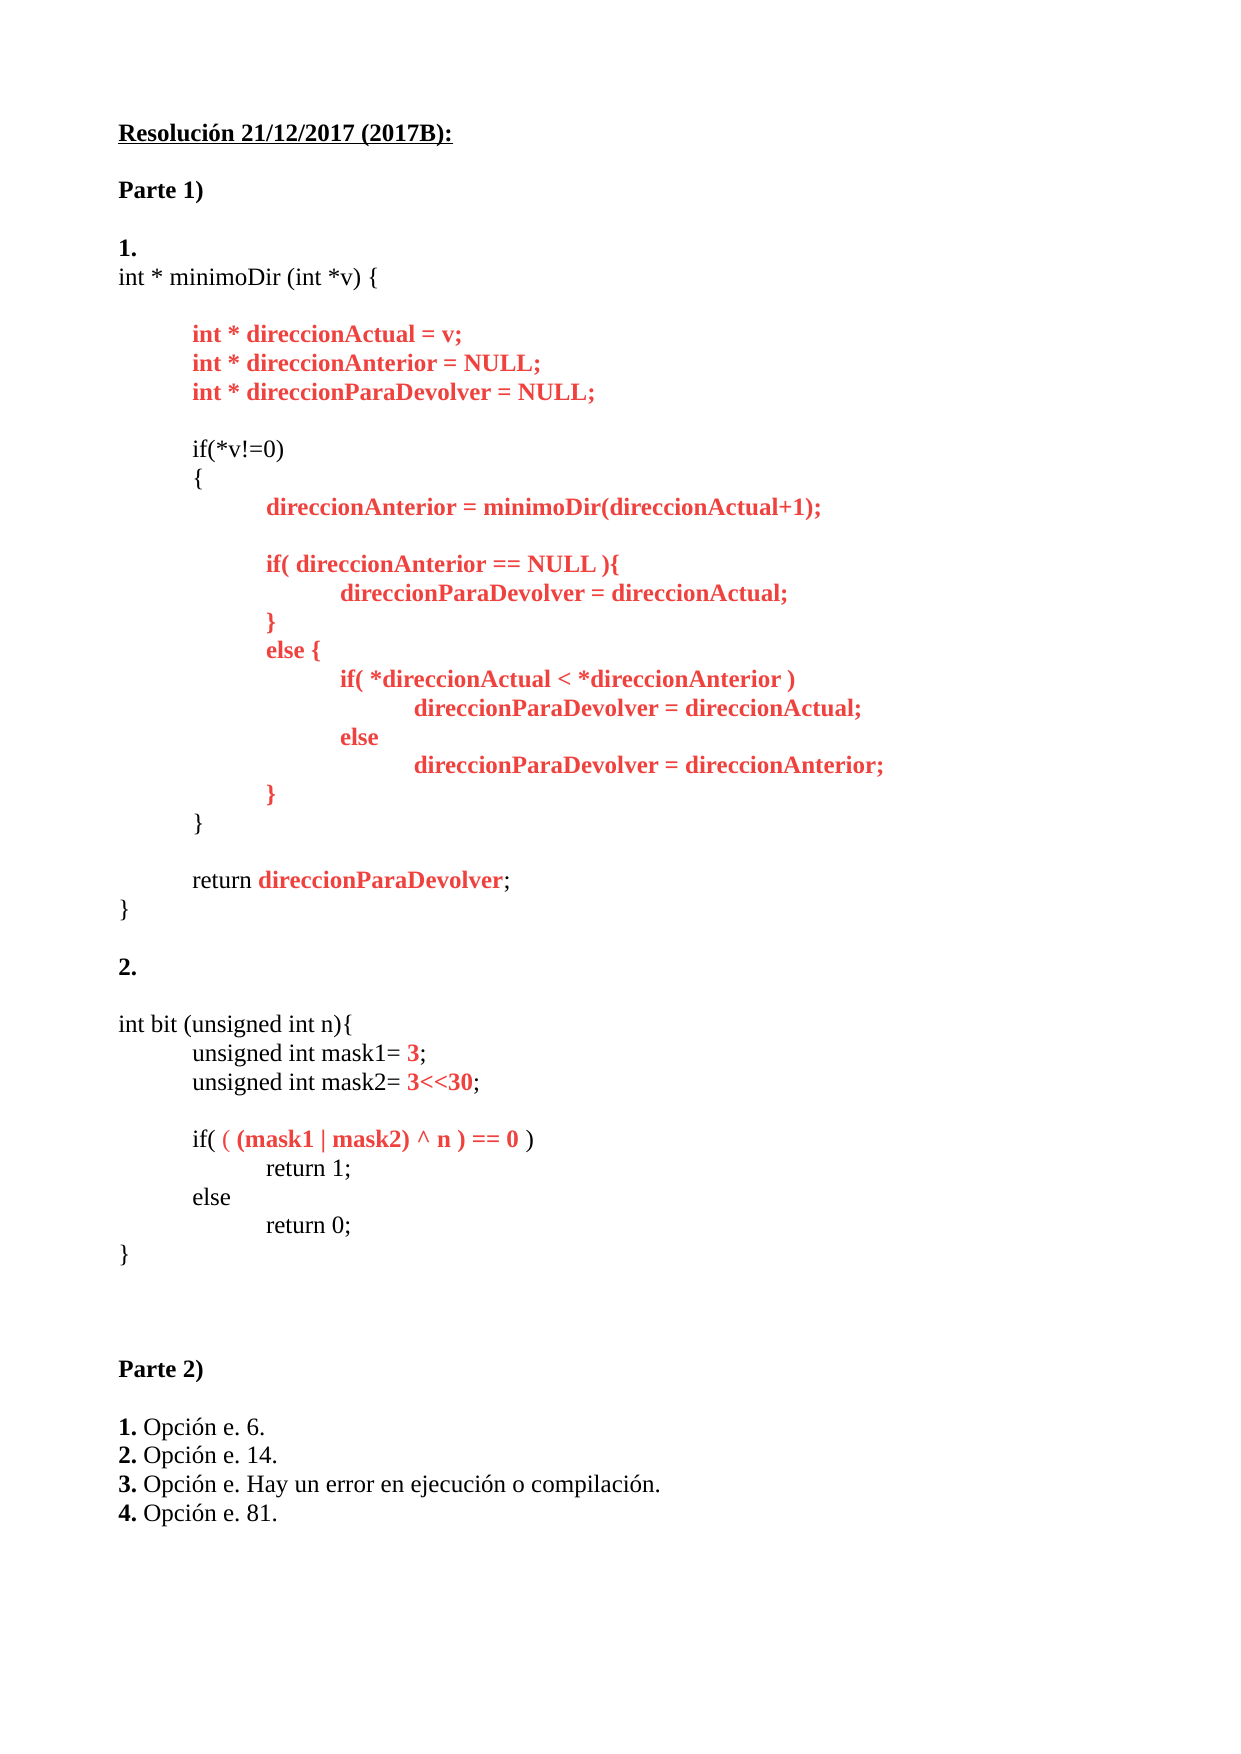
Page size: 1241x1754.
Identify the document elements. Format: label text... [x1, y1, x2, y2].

text 3. Opción e. Hay un error en ejecución o compilación. [118, 1469, 1122, 1498]
text int * direccionParaDevolver = NULL; [118, 377, 1122, 406]
text 4. Opción e. 81. [118, 1498, 1122, 1527]
text return direccionParaDevolver; [118, 866, 1122, 894]
text } [118, 894, 1122, 923]
text direccionParaDevolver = direccionAnterior; [118, 751, 1122, 779]
text Parte 1) [118, 176, 1122, 204]
text Resolución 21/12/2017 (2017B): [118, 118, 1122, 147]
text { [118, 463, 1122, 492]
text direccionAnterior = minimoDir(direccionActual+1); [118, 492, 1122, 521]
text if( ( (mask1 | mask2) ^ n ) == 0 ) [118, 1124, 1122, 1153]
text else [118, 1182, 1122, 1211]
text if( direccionAnterior == NULL ){ [118, 549, 1122, 578]
text } [118, 808, 1122, 837]
text else { [118, 636, 1122, 664]
text int * direccionActual = v; [118, 319, 1122, 348]
text } [118, 1239, 1122, 1268]
text return 0; [118, 1211, 1122, 1239]
text 2. [118, 952, 1122, 981]
text if(*v!=0) [118, 434, 1122, 463]
text } [118, 607, 1122, 636]
text Parte 2) [118, 1354, 1122, 1383]
text 2. Opción e. 14. [118, 1441, 1122, 1469]
text unsigned int mask2= 3<<30; [118, 1067, 1122, 1096]
text 1. [118, 233, 1122, 262]
text if( *direccionActual < *direccionAnterior ) [118, 664, 1122, 693]
text int * direccionAnterior = NULL; [118, 348, 1122, 377]
text else [118, 722, 1122, 751]
text 1. Opción e. 6. [118, 1412, 1122, 1441]
text direccionParaDevolver = direccionActual; [118, 578, 1122, 607]
text return 1; [118, 1153, 1122, 1182]
text } [118, 779, 1122, 808]
text int * minimoDir (int *v) { [118, 262, 1122, 291]
text direccionParaDevolver = direccionActual; [118, 693, 1122, 722]
text int bit (unsigned int n){ [118, 1009, 1122, 1038]
text unsigned int mask1= 3; [118, 1038, 1122, 1067]
